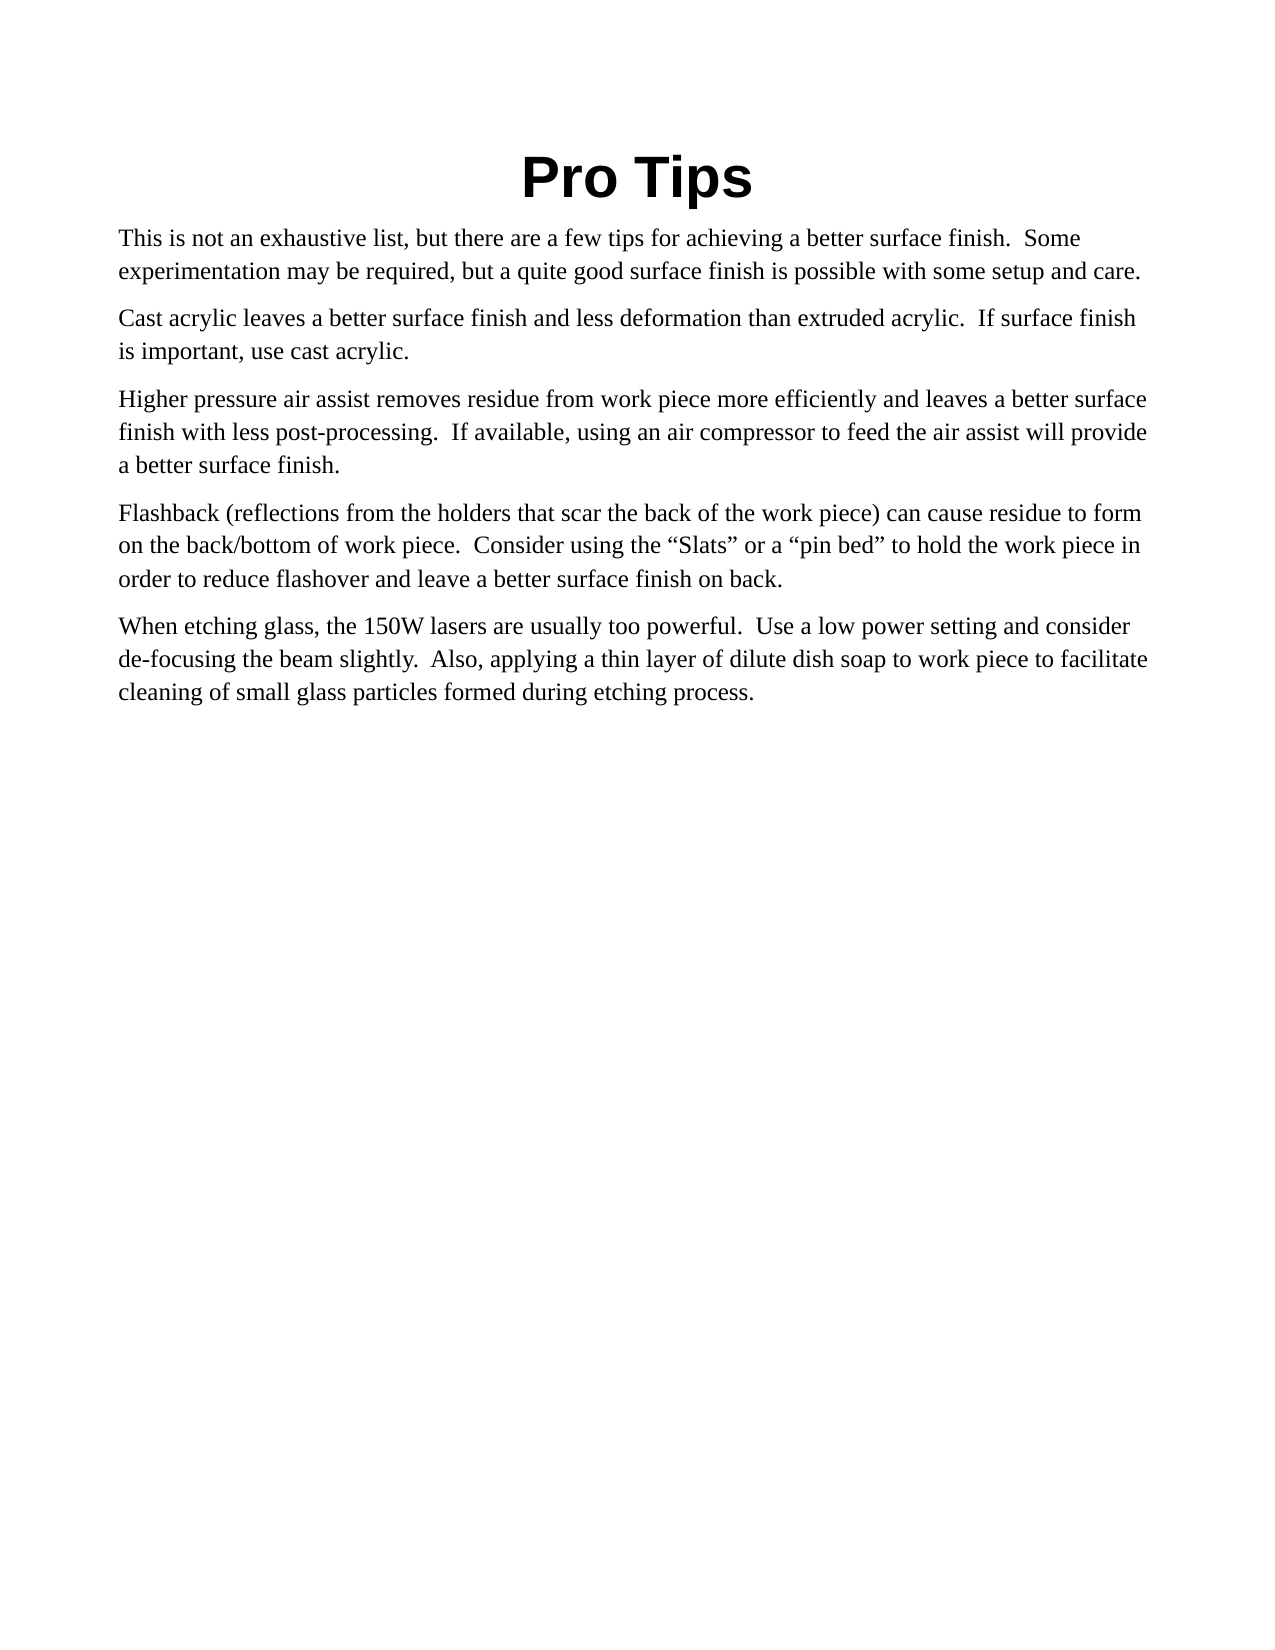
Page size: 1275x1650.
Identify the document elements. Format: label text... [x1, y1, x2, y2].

text Cast acrylic leaves a better surface finish and less deformation than extruded acrylic. If surface finish is important, use cast acrylic. [118, 303, 1157, 365]
text Higher pressure air assist removes residue from work piece more efficiently and leaves a better surface finish with less post-processing. If available, using an air compressor to feed the air assist will provide a better surface finish. [118, 384, 1157, 479]
text When etching glass, the 150W lasers are usually too powerful. Use a low power setting and consider de-focusing the beam slightly. Also, applying a thin layer of dilute dish soap to work piece to facilitate cleaning of small glass particles formed during etching process. [118, 611, 1157, 706]
title Pro Tips [118, 143, 1157, 210]
text This is not an exhaustive list, but there are a few tips for achieving a better surface finish. Some experimentation may be required, but a quite good surface finish is possible with some setup and care. [118, 223, 1157, 284]
text Flashback (reflections from the holders that scar the back of the work piece) can cause residue to form on the back/bottom of work piece. Consider using the “Slats” or a “pin bed” to hold the work piece in order to reduce flashover and leave a better surface finish on back. [118, 498, 1157, 592]
